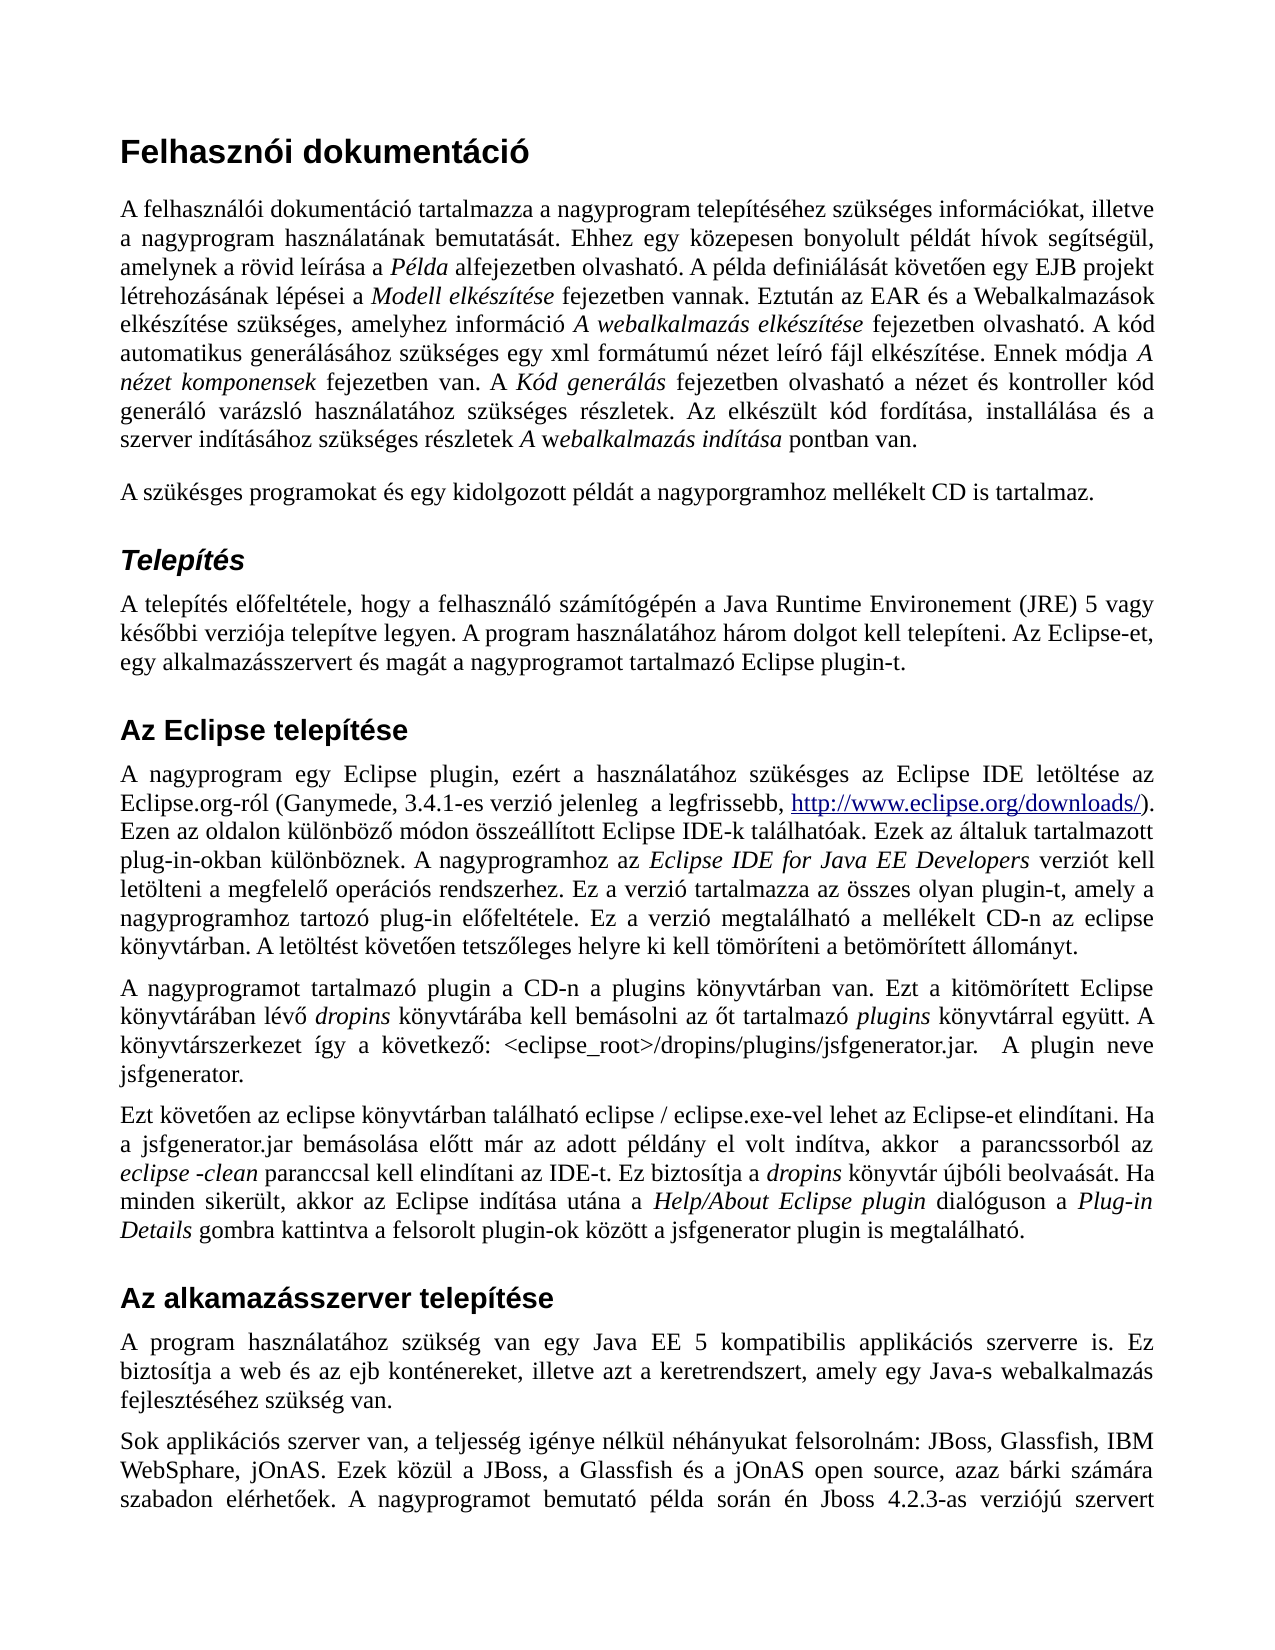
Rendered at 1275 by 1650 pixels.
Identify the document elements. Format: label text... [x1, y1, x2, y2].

text A program használatához szükség van egy Java EE 5 kompatibilis applikációs szerverre is. Ez biztosítja a web és az ejb konténereket, illetve azt a keretrendszert, amely egy Java-s webalkalmazás fejlesztéséhez szükség van. [120, 1327, 1155, 1414]
text A nagyprogramot tartalmazó plugin a CD-n a plugins könyvtárban van. Ezt a kitömörített Eclipse könyvtárában lévő dropins könyvtárába kell bemásolni az őt tartalmazó plugins könyvtárral együtt. A könyvtárszerkezet így a következő: <eclipse_root>/dropins/plugins/jsfgenerator.jar. A plugin neve jsfgenerator. [120, 973, 1155, 1088]
text A nagyprogram egy Eclipse plugin, ezért a használatához szükésges az Eclipse IDE letöltése az Eclipse.org-ról (Ganymede, 3.4.1-es verzió jelenleg a legfrissebb, http://www.eclipse.org/downloads/). Ezen az oldalon különböző módon összeállított Eclipse IDE-k találhatóak. Ezek az általuk tartalmazott plug-in-okban különböznek. A nagyprogramhoz az Eclipse IDE for Java EE Developers verziót kell letölteni a megfelelő operációs rendszerhez. Ez a verzió tartalmazza az összes olyan plugin-t, amely a nagyprogramhoz tartozó plug-in előfeltétele. Ez a verzió megtalálható a mellékelt CD-n az eclipse könyvtárban. A letöltést követően tetszőleges helyre ki kell tömöríteni a betömörített állományt. [120, 759, 1155, 960]
text Sok applikációs szerver van, a teljesség igénye nélkül néhányukat felsorolnám: JBoss, Glassfish, IBM WebSphare, jOnAS. Ezek közül a JBoss, a Glassfish és a jOnAS open source, azaz bárki számára szabadon elérhetőek. A nagyprogramot bemutató példa során én Jboss 4.2.3-as verziójú szervert [120, 1426, 1155, 1512]
subtitle Telepítés [120, 543, 1155, 577]
text A telepítés előfeltétele, hogy a felhasználó számítógépén a Java Runtime Environement (JRE) 5 vagy későbbi verziója telepítve legyen. A program használatához három dolgot kell telepíteni. Az Eclipse-et, egy alkalmazásszervert és magát a nagyprogramot tartalmazó Eclipse plugin-t. [120, 589, 1155, 675]
text A szükésges programokat és egy kidolgozott példát a nagyporgramhoz mellékelt CD is tartalmaz. [120, 477, 1155, 506]
subtitle Az alkamazásszerver telepítése [120, 1281, 1155, 1315]
subtitle Felhasznói dokumentáció [120, 132, 1155, 171]
subtitle Az Eclipse telepítése [120, 713, 1155, 746]
text A felhasználói dokumentáció tartalmazza a nagyprogram telepítéséhez szükséges információkat, illetve a nagyprogram használatának bemutatását. Ehhez egy közepesen bonyolult példát hívok segítségül, amelynek a rövid leírása a Példa alfejezetben olvasható. A példa definiálását követően egy EJB projekt létrehozásának lépései a Modell elkészítése fejezetben vannak. Eztután az EAR és a Webalkalmazások elkészítése szükséges, amelyhez információ A webalkalmazás elkészítése fejezetben olvasható. A kód automatikus generálásához szükséges egy xml formátumú nézet leíró fájl elkészítése. Ennek módja A nézet komponensek fejezetben van. A Kód generálás fejezetben olvasható a nézet és kontroller kód generáló varázsló használatához szükséges részletek. Az elkészült kód fordítása, installálása és a szerver indításához szükséges részletek A webalkalmazás indítása pontban van. [120, 194, 1155, 453]
text Ezt követően az eclipse könyvtárban található eclipse / eclipse.exe-vel lehet az Eclipse-et elindítani. Ha a jsfgenerator.jar bemásolása előtt már az adott példány el volt indítva, akkor a parancssorból az eclipse -clean paranccsal kell elindítani az IDE-t. Ez biztosítja a dropins könyvtár újbóli beolvaását. Ha minden sikerült, akkor az Eclipse indítása utána a Help/About Eclipse plugin dialóguson a Plug-in Details gombra kattintva a felsorolt plugin-ok között a jsfgenerator plugin is megtalálható. [120, 1100, 1155, 1244]
